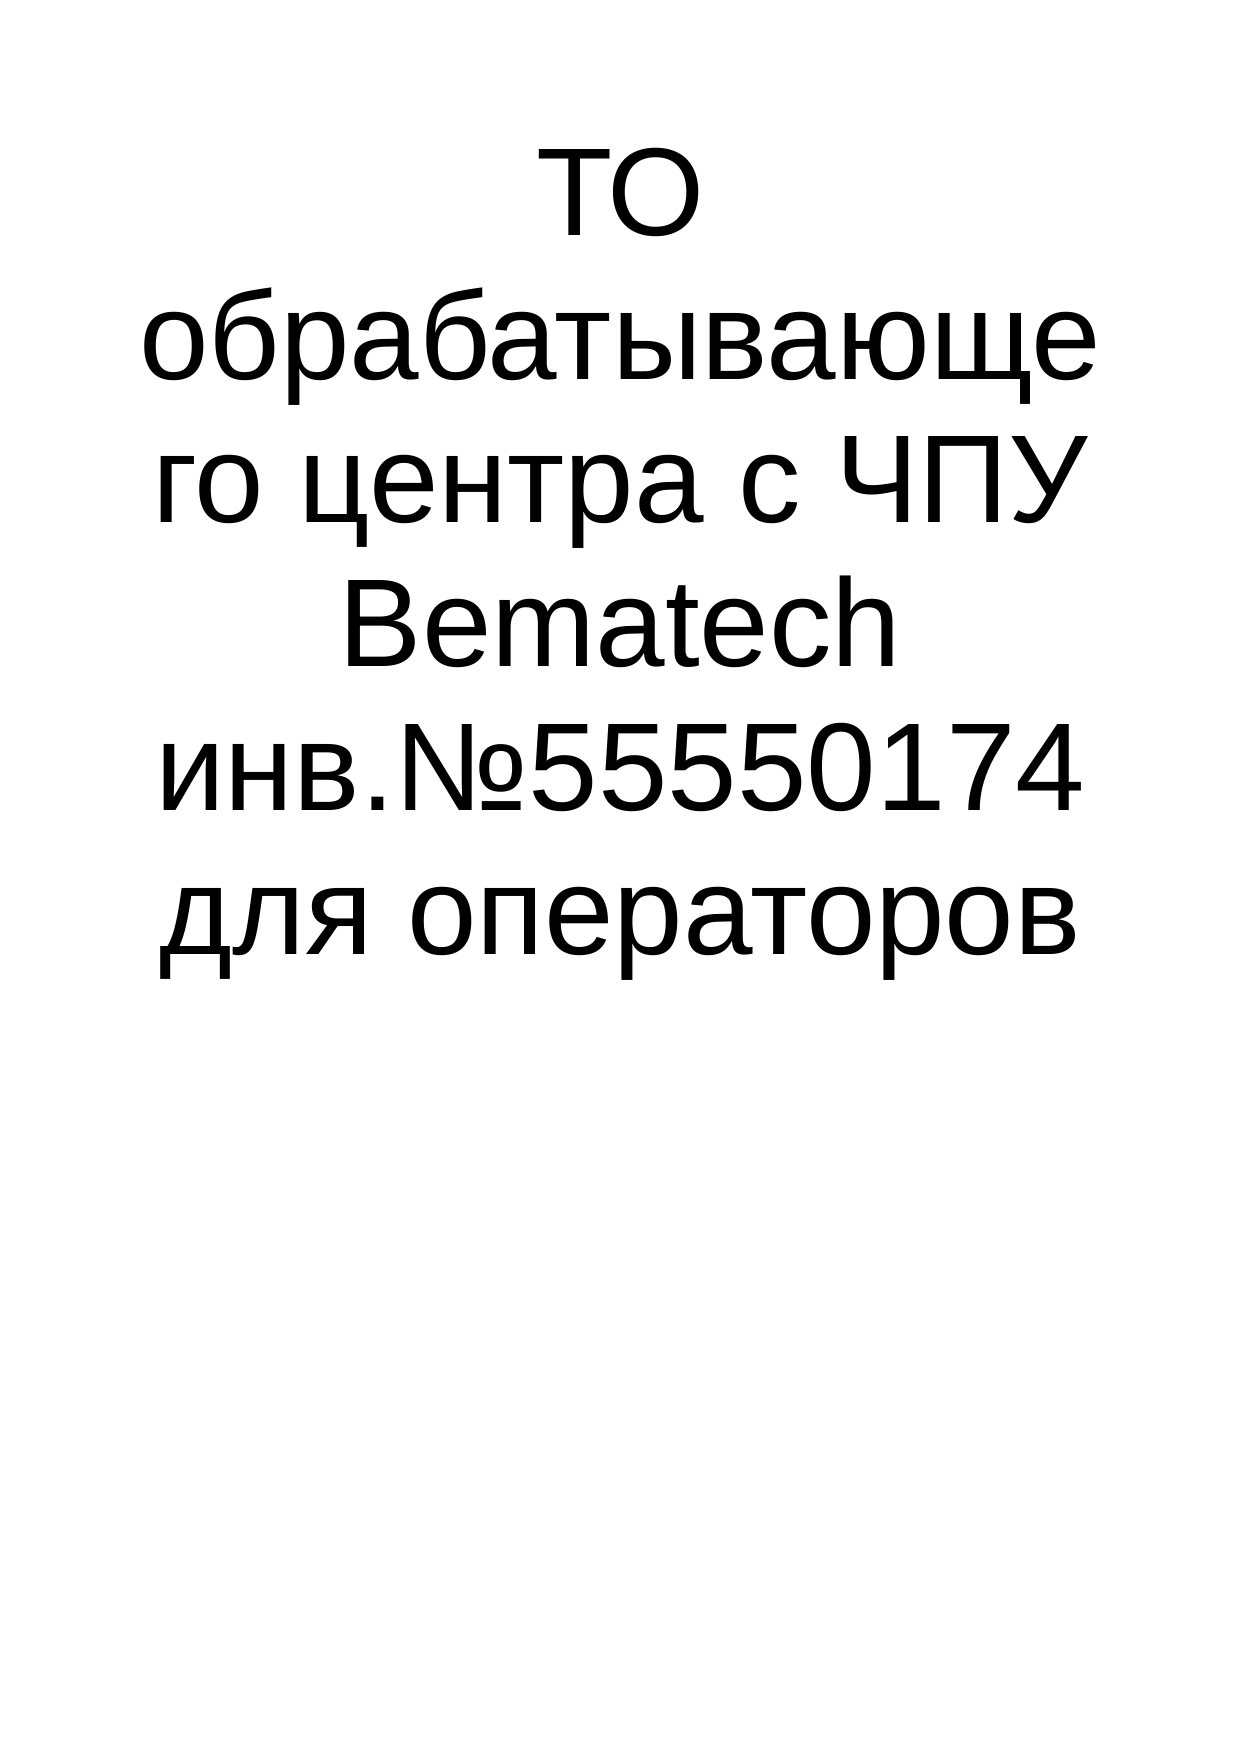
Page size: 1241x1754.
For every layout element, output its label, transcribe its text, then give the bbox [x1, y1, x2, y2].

text инв.№55550174 для операторов [118, 693, 1122, 981]
text ТО обрабатывающего центра с ЧПУ Bematech [118, 118, 1122, 693]
